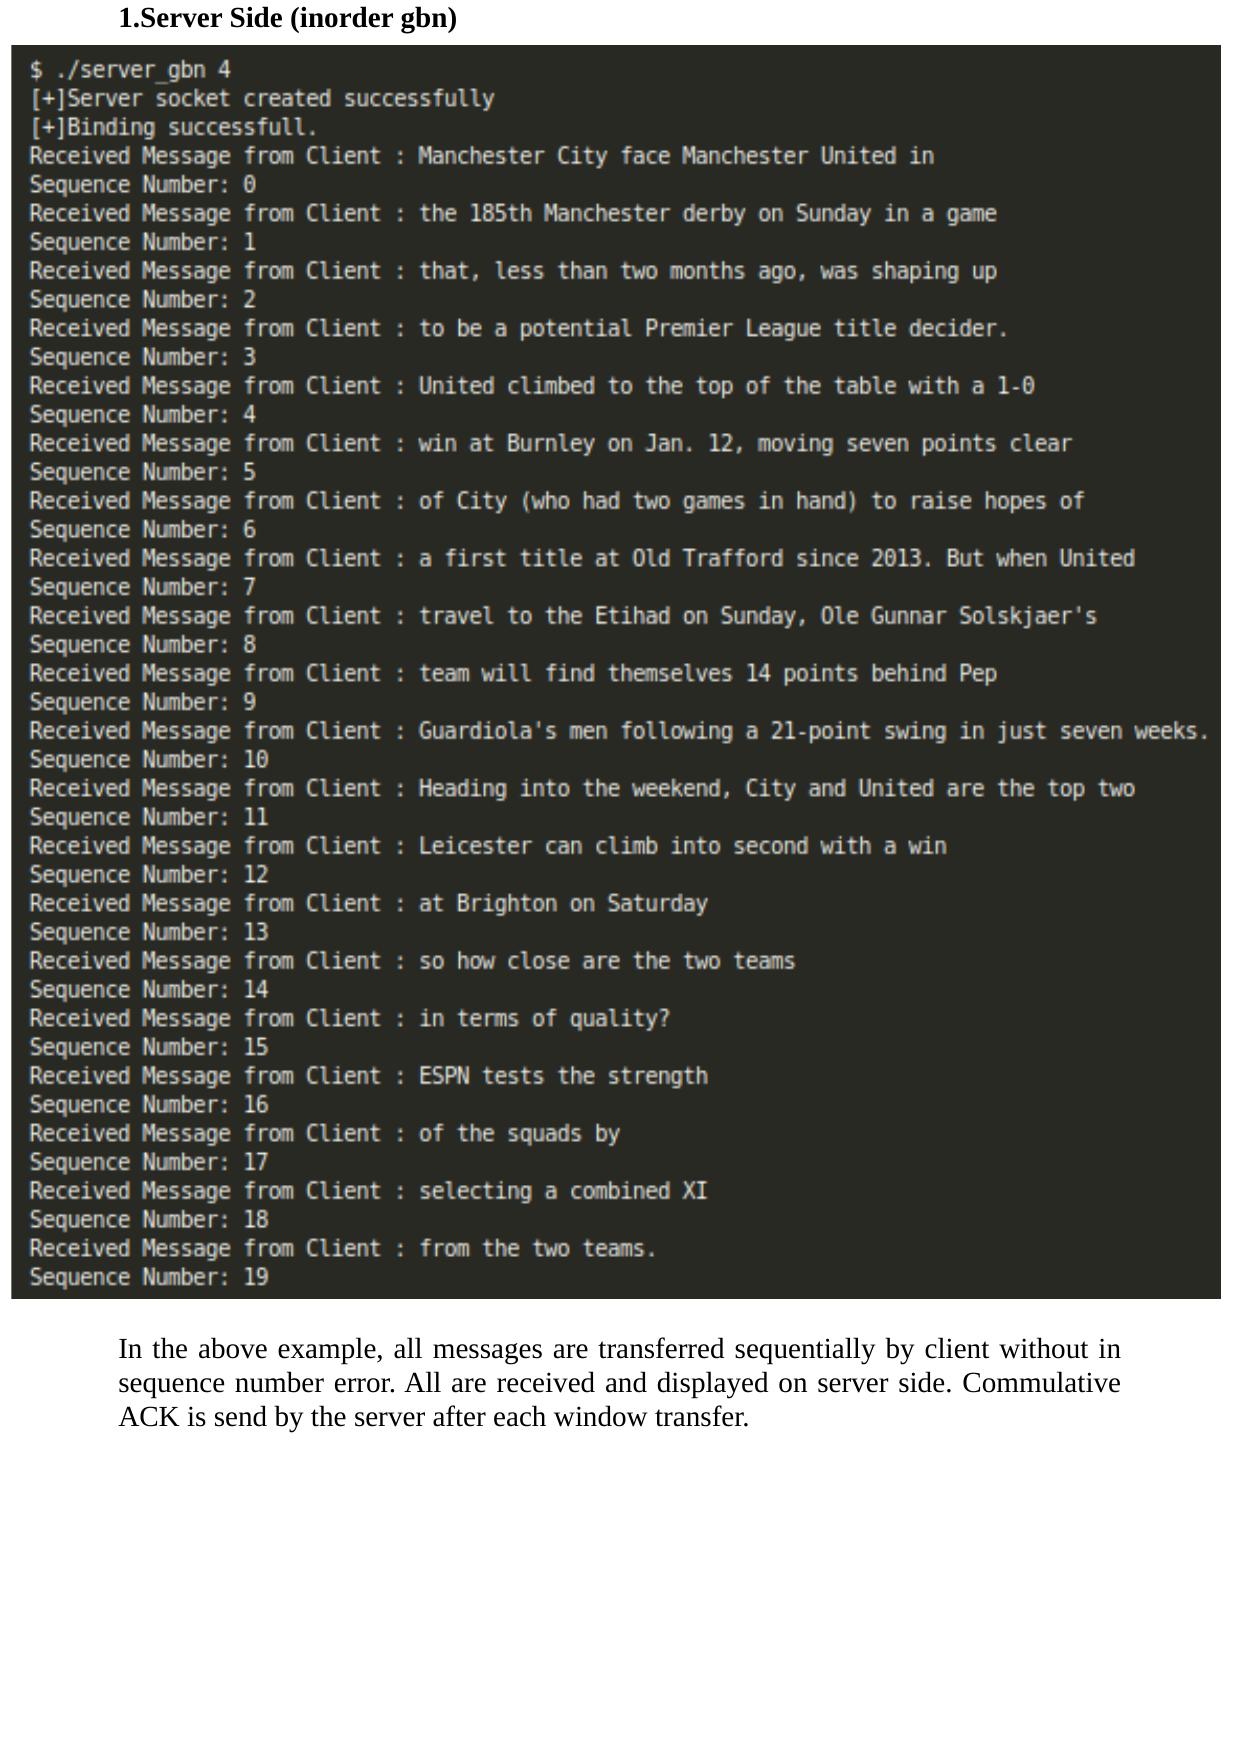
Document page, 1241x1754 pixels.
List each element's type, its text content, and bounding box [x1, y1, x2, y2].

text 1.Server Side (inorder gbn) [118, 1, 1122, 34]
picture [11, 45, 1221, 1299]
text In the above example, all messages are transferred sequentially by client without in sequence number error. All are received and displayed on server side. Commulative ACK is send by the server after each window transfer. [118, 1332, 1122, 1432]
